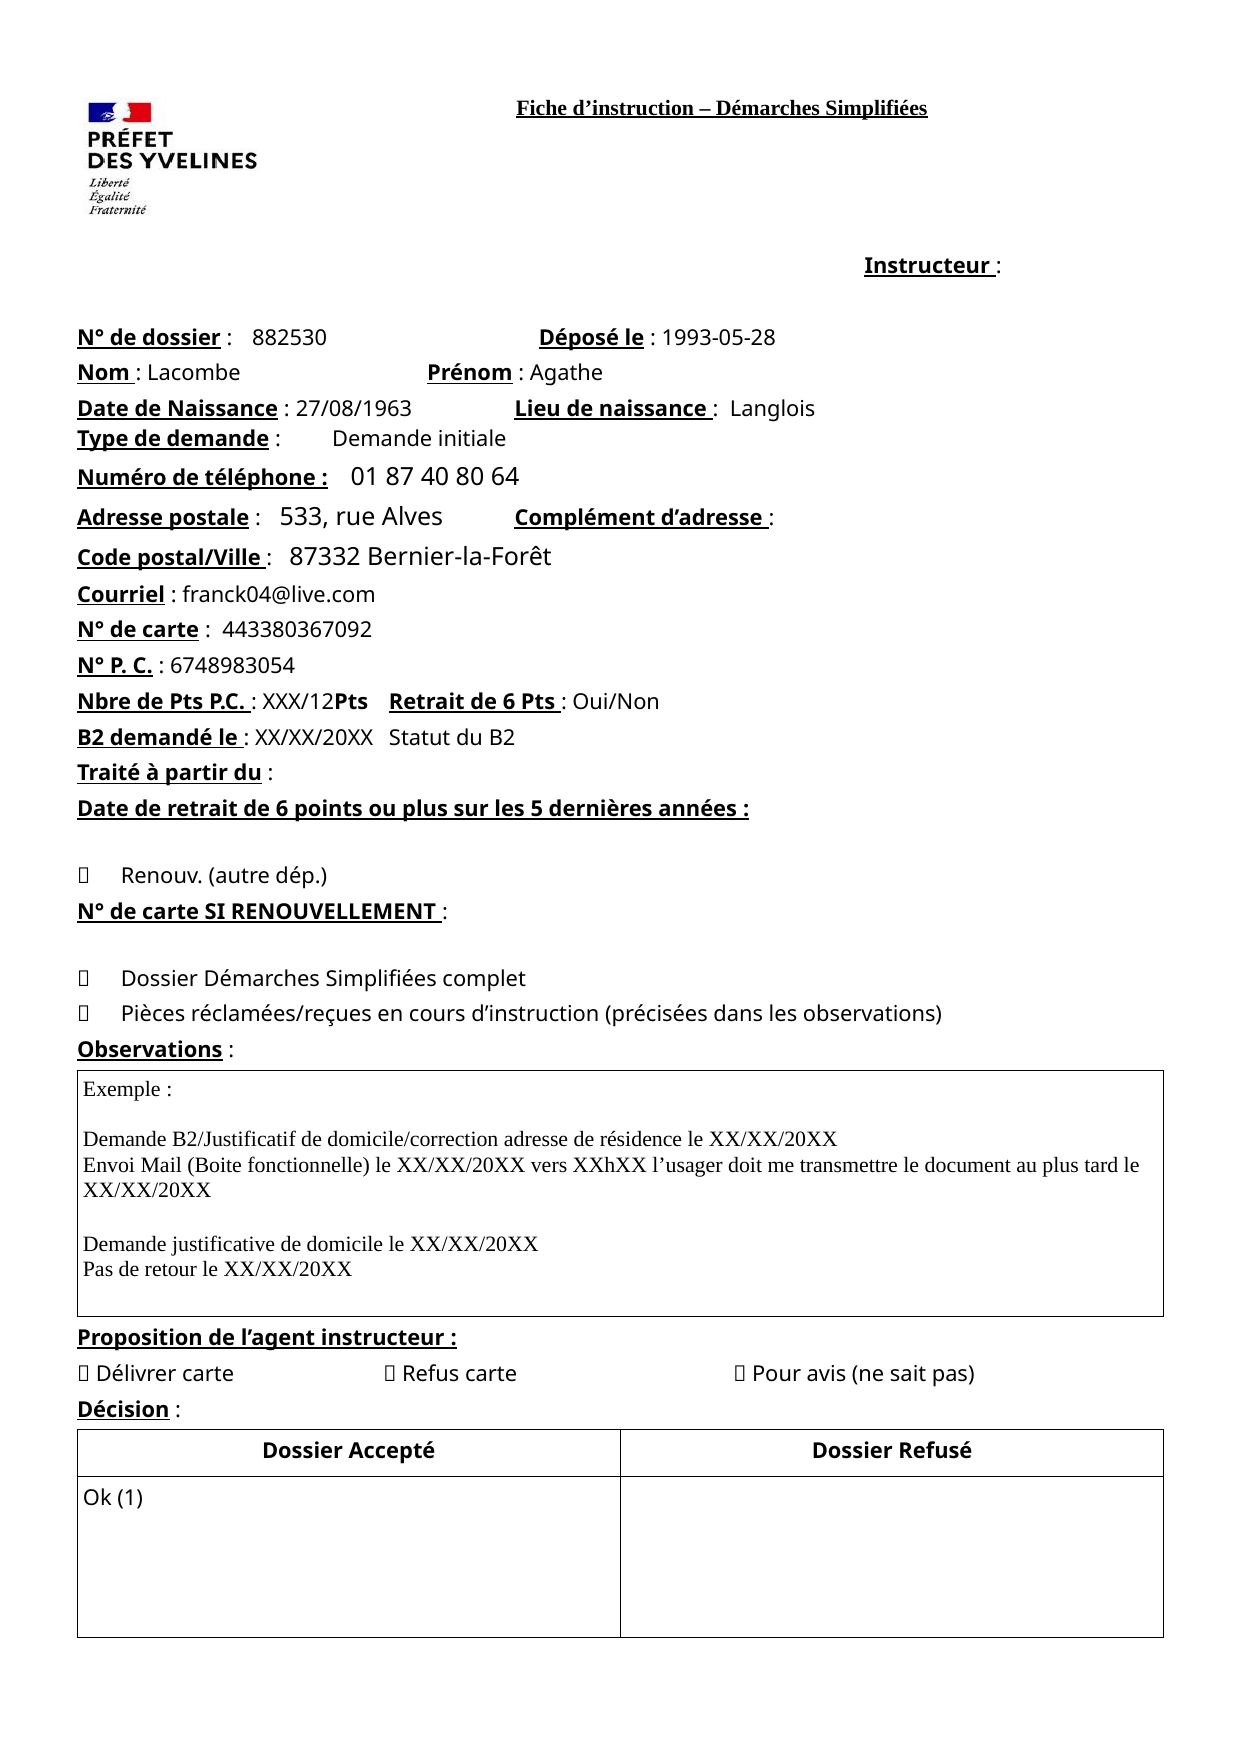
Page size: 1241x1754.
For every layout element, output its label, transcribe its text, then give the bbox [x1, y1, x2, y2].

text  Pièces réclamées/reçues en cours d’instruction (précisées dans les observations) [77, 998, 1163, 1028]
table_header Dossier Accepté [78, 1430, 620, 1476]
picture [82, 97, 262, 218]
text Fiche d’instruction – Démarches Simplifiées [77, 94, 1163, 120]
text Nbre de Pts P.C. : XXX/12Pts Retrait de 6 Pts : Oui/Non [77, 686, 1163, 716]
text N° de dossier : 882530 Déposé le : 1993-05-28 [77, 322, 1163, 351]
text Numéro de téléphone : 01 87 40 80 64 [77, 459, 1163, 493]
table_cell Ok (1) [78, 1477, 620, 1637]
text Instructeur : [821, 250, 1163, 280]
text N° de carte SI RENOUVELLEMENT : [77, 896, 1163, 925]
text Traité à partir du : [77, 757, 1163, 787]
text Observations : [77, 1034, 1163, 1064]
table_cell [621, 1477, 1163, 1637]
text B2 demandé le : XX/XX/20XX Statut du B2 [77, 722, 1163, 751]
text Date de Naissance : 27/08/1963 Lieu de naissance : Langlois Type de demande : Demande initiale [77, 393, 1163, 453]
text N° P. C. : 6748983054 [77, 650, 1163, 680]
text Décision : [77, 1393, 1163, 1423]
text  Renouv. (autre dép.) [77, 860, 1163, 890]
table_header Exemple : Demande B2/Justificatif de domicile/correction adresse de résidence le XX/XX/20XX Envoi Mail (Boite fonctionnelle) le XX/XX/20XX vers XXhXX l’usager doit me transmettre le document au plus tard le XX/XX/20XX Demande justificative de domicile le XX/XX/20XX Pas de retour le XX/XX/20XX [78, 1071, 1163, 1316]
text Proposition de l’agent instructeur : [77, 1322, 1163, 1352]
text  Délivrer carte  Refus carte  Pour avis (ne sait pas) [77, 1358, 1163, 1388]
text Nom : Lacombe Prénom : Agathe [77, 357, 1163, 387]
text Code postal/Ville : 87332 Bernier-la-Forêt [77, 539, 1163, 573]
text Courriel : franck04@live.com [77, 579, 1163, 608]
text  Dossier Démarches Simplifiées complet [77, 962, 1163, 992]
text Adresse postale : 533, rue Alves Complément d’adresse : [77, 499, 1163, 533]
text N° de carte : 443380367092 [77, 614, 1163, 644]
text Date de retrait de 6 points ou plus sur les 5 dernières années : [77, 793, 1163, 823]
table_header Dossier Refusé [621, 1430, 1163, 1476]
